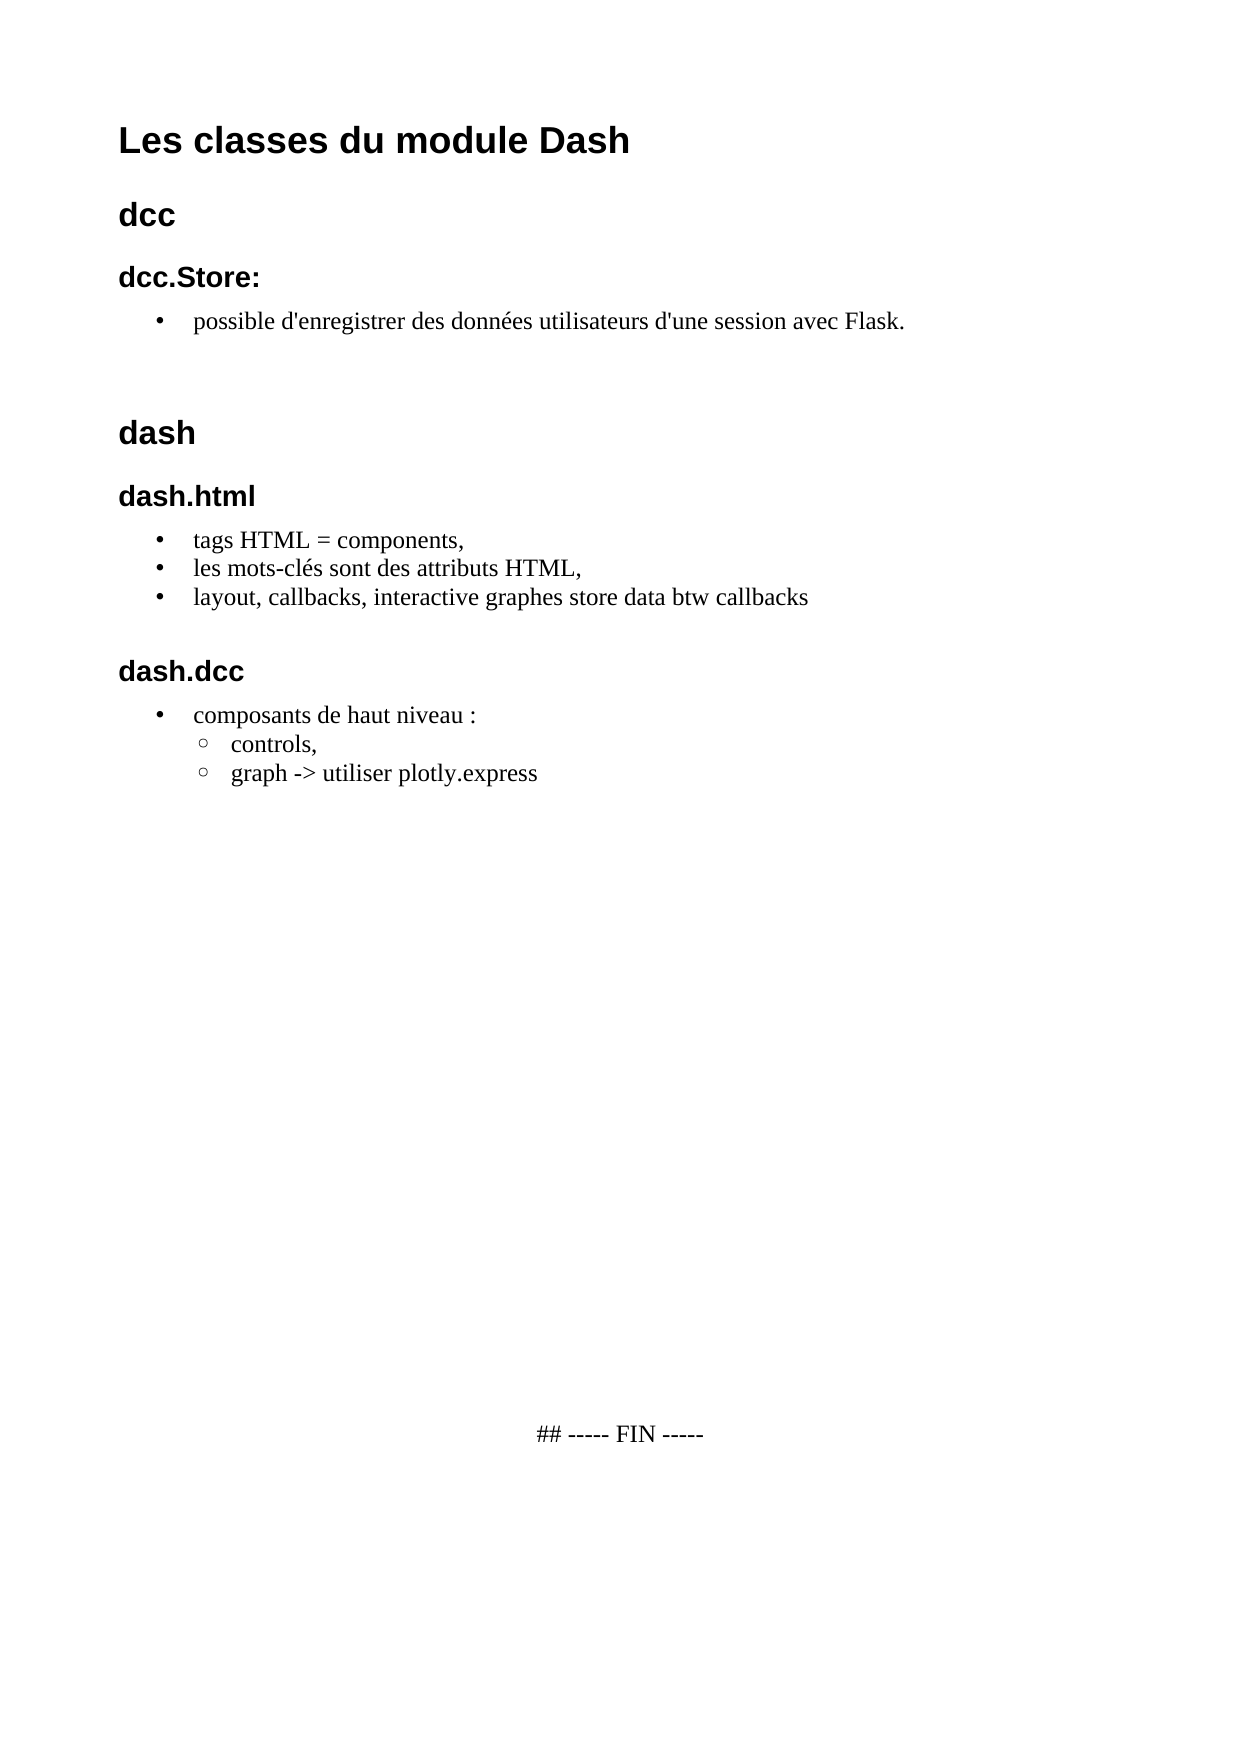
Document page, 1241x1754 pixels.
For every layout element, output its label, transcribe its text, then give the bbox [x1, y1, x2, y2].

text ## ----- FIN ----- [118, 1419, 1122, 1448]
subtitle dash.dcc [118, 654, 1122, 688]
list les mots-clés sont des attributs HTML, [156, 553, 1122, 582]
list tags HTML = components, [156, 525, 1122, 553]
list layout, callbacks, interactive graphes store data btw callbacks [156, 582, 1122, 611]
list possible d'enregistrer des données utilisateurs d'une session avec Flask. [156, 306, 1122, 335]
subtitle dash.html [118, 479, 1122, 512]
subtitle Les classes du module Dash [118, 118, 1122, 161]
list composants de haut niveau : [156, 700, 1122, 729]
list controls, [193, 729, 1122, 758]
subtitle dcc.Store: [118, 260, 1122, 294]
list graph -> utiliser plotly.express [193, 758, 1122, 787]
subtitle dcc [118, 194, 1122, 233]
subtitle dash [118, 413, 1122, 452]
